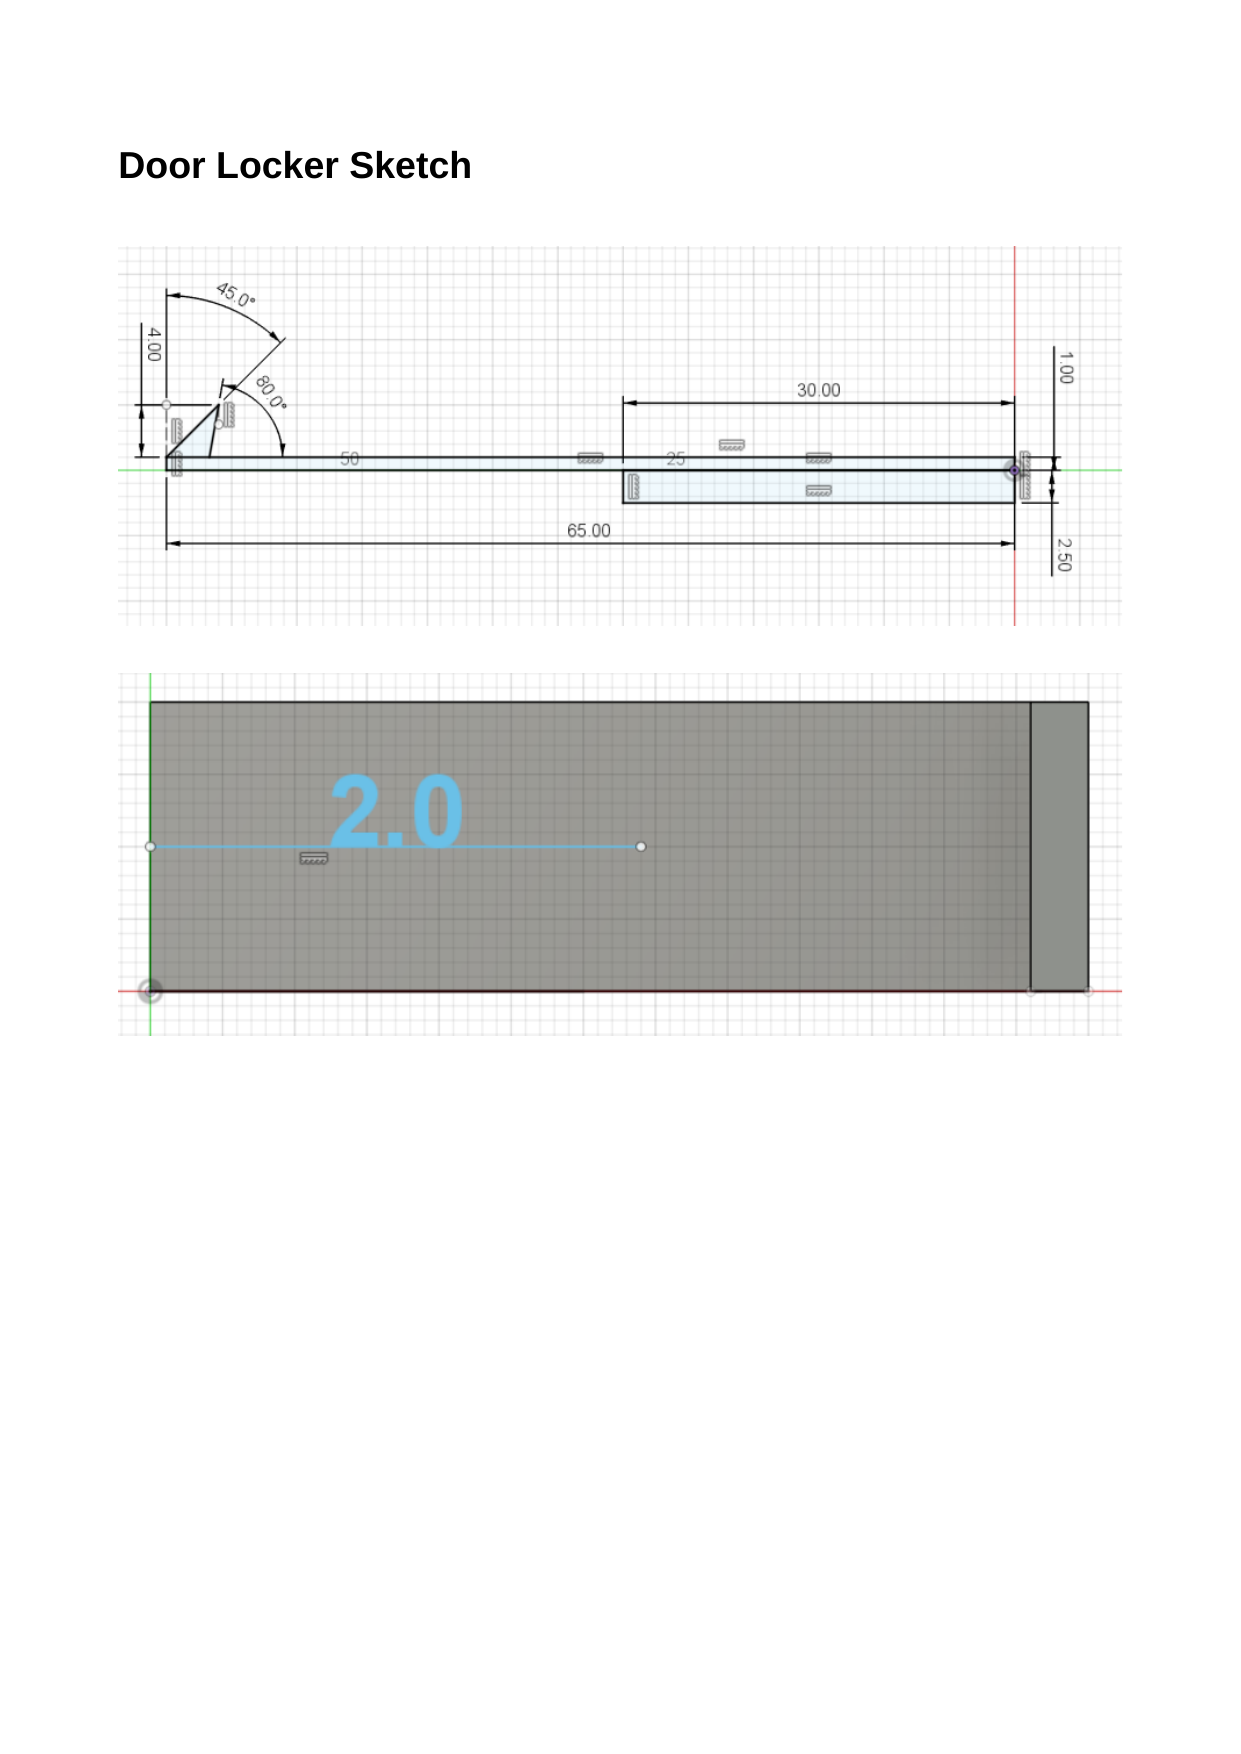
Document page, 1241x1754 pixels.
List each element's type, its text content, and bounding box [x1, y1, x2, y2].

picture [118, 246, 1123, 626]
subtitle Door Locker Sketch [118, 143, 1122, 186]
picture [118, 673, 1123, 1036]
